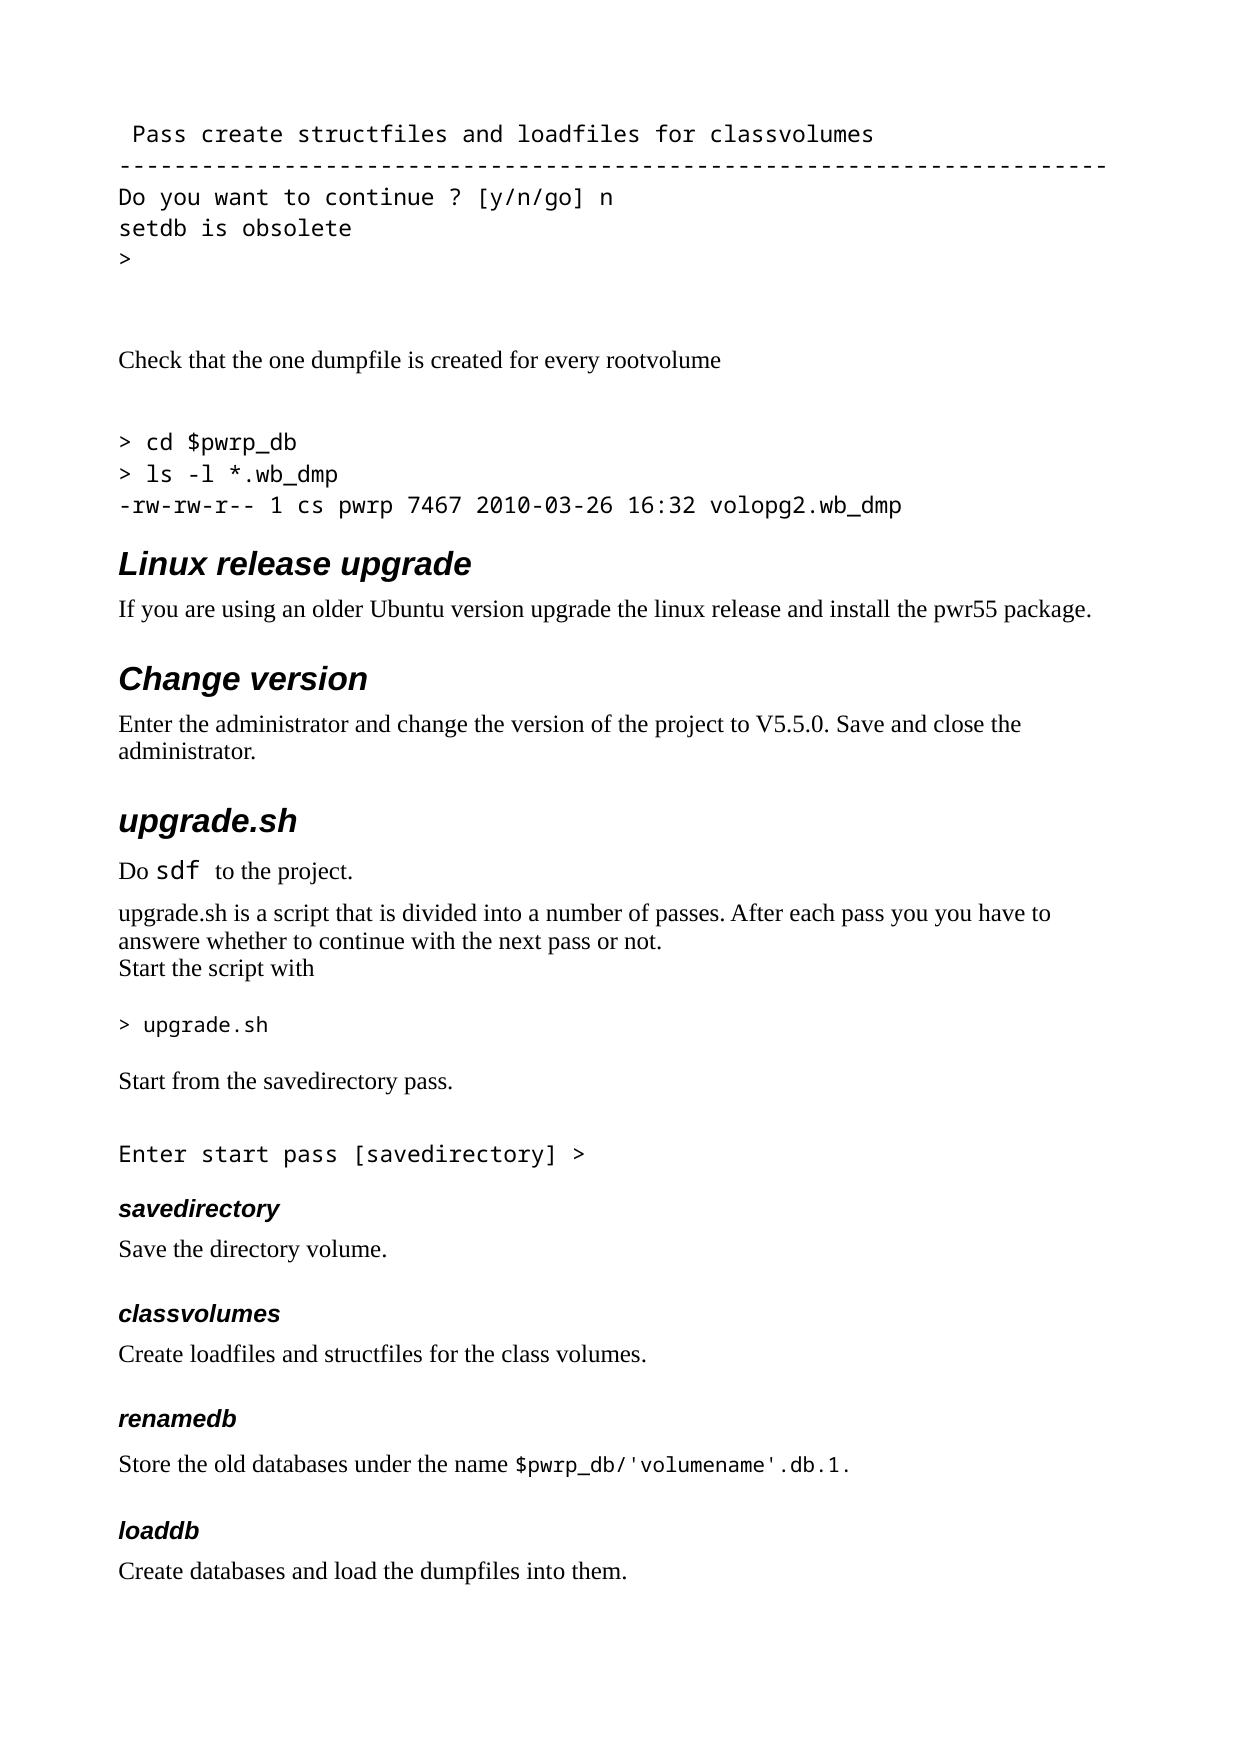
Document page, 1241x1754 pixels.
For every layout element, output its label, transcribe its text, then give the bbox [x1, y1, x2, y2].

text Check that the one dumpfile is created for every rootvolume [118, 346, 1122, 373]
text > ls -l *.wb_dmp [118, 457, 1122, 489]
text Create databases and load the dumpfiles into them. [118, 1557, 1122, 1585]
text Pass create structfiles and loadfiles for classvolumes [118, 118, 1122, 149]
subtitle loaddb [118, 1517, 1122, 1545]
subtitle upgrade.sh [118, 803, 1122, 840]
text -rw-rw-r-- 1 cs pwrp 7467 2010-03-26 16:32 volopg2.wb_dmp [118, 489, 1122, 520]
text Enter start pass [savedirectory] > [118, 1138, 1122, 1169]
text Enter the administrator and change the version of the project to V5.5.0. Save and close the administrator. [118, 710, 1122, 765]
text Start the script with [118, 954, 1122, 982]
text Start from the savedirectory pass. [118, 1067, 1122, 1094]
text > upgrade.sh [118, 1010, 1122, 1038]
text > cd $pwrp_db [118, 426, 1122, 457]
subtitle savedirectory [118, 1194, 1122, 1222]
subtitle Change version [118, 660, 1122, 697]
text Store the old databases under the name $pwrp_db/'volumename'.db.1. [118, 1446, 1122, 1479]
subtitle Linux release upgrade [118, 545, 1122, 582]
text > [118, 243, 1122, 274]
subtitle classvolumes [118, 1300, 1122, 1328]
text Do sdf to the project. [118, 852, 1122, 887]
text setdb is obsolete [118, 212, 1122, 243]
text Do you want to continue ? [y/n/go] n [118, 181, 1122, 212]
text Create loadfiles and structfiles for the class volumes. [118, 1340, 1122, 1368]
text Save the directory volume. [118, 1235, 1122, 1262]
text If you are using an older Ubuntu version upgrade the linux release and install the pwr55 package. [118, 595, 1122, 622]
subtitle renamedb [118, 1405, 1122, 1433]
text ------------------------------------------------------------------------ [118, 149, 1122, 181]
text upgrade.sh is a script that is divided into a number of passes. After each pass you you have to answere whether to continue with the next pass or not. [118, 899, 1122, 954]
